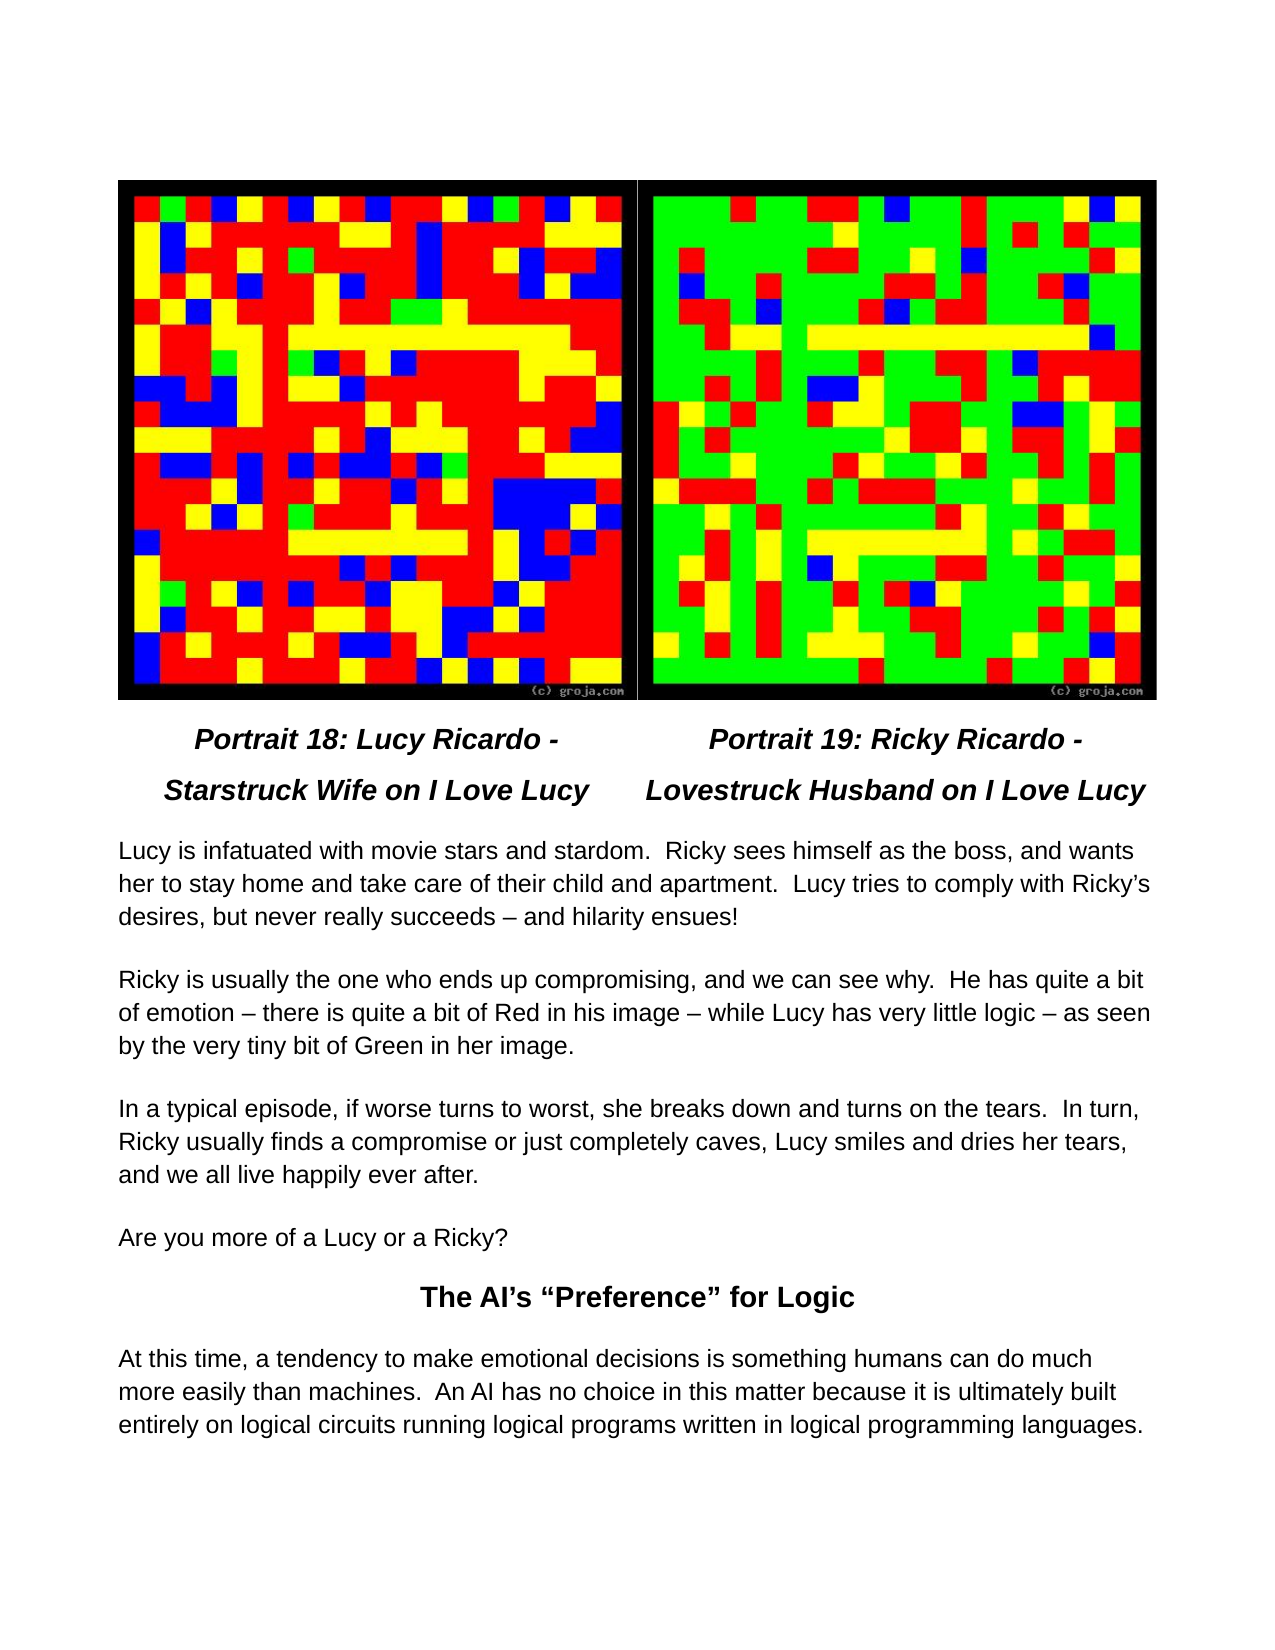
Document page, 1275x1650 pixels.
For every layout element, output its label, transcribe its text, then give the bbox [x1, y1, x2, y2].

text Are you more of a Lucy or a Ricky? [118, 1223, 1157, 1252]
text Ricky is usually the one who ends up compromising, and we can see why. He has quite a bit of emotion – there is quite a bit of Red in his image – while Lucy has very little logic – as seen by the very tiny bit of Green in her image. [118, 965, 1157, 1060]
text Lucy is infatuated with movie stars and stardom. Ricky sees himself as the boss, and wants her to stay home and take care of their child and apartment. Lucy tries to comply with Ricky’s desires, but never really succeeds – and hilarity ensues! [118, 836, 1157, 931]
table_header [118, 118, 637, 180]
table_header [638, 118, 1157, 180]
picture [118, 180, 1157, 700]
table_header [638, 700, 1157, 806]
text At this time, a tendency to make emotional decisions is something humans can do much more easily than machines. An AI has no choice in this matter because it is ultimately built entirely on logical circuits running logical programs written in logical programming languages. [118, 1344, 1157, 1439]
subtitle The AI’s “Preference” for Logic [118, 1280, 1157, 1314]
text In a typical episode, if worse turns to worst, she breaks down and turns on the tears. In turn, Ricky usually finds a compromise or just completely caves, Lucy smiles and dries her tears, and we all live happily ever after. [118, 1094, 1157, 1189]
table_header [118, 700, 637, 806]
